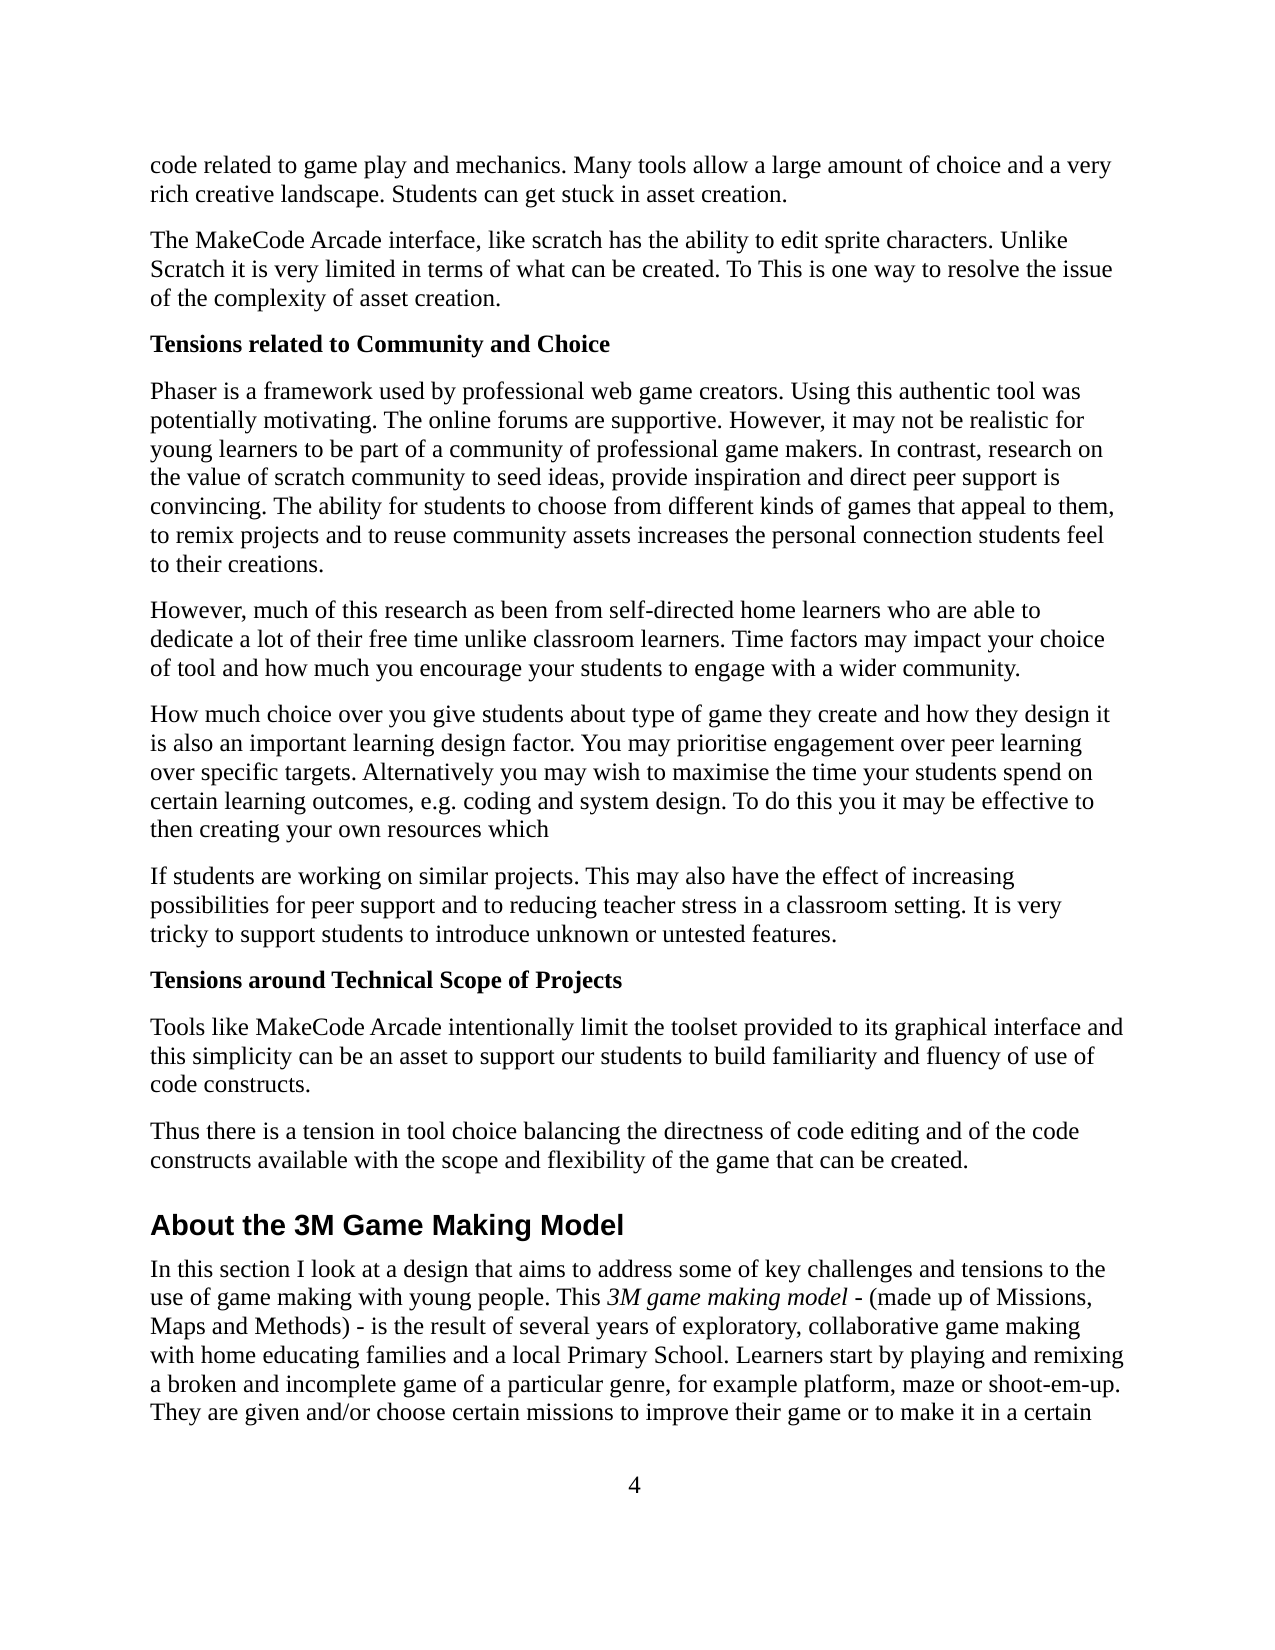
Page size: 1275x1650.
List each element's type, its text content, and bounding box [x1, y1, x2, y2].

text Tools like MakeCode Arcade intentionally limit the toolset provided to its graphical interface and this simplicity can be an asset to support our students to build familiarity and fluency of use of code constructs. [150, 1012, 1125, 1098]
text Tensions related to Community and Choice [150, 329, 1125, 358]
subtitle About the 3M Game Making Model [150, 1208, 1125, 1241]
text Thus there is a tension in tool choice balancing the directness of code editing and of the code constructs available with the scope and flexibility of the game that can be created. [150, 1116, 1125, 1174]
text If students are working on similar projects. This may also have the effect of increasing possibilities for peer support and to reducing teacher stress in a classroom setting. It is very tricky to support students to introduce unknown or untested features. [150, 861, 1125, 947]
text code related to game play and mechanics. Many tools allow a large amount of choice and a very rich creative landscape. Students can get stuck in asset creation. [150, 150, 1125, 207]
text Phaser is a framework used by professional web game creators. Using this authentic tool was potentially motivating. The online forums are supportive. However, it may not be realistic for young learners to be part of a community of professional game makers. In contrast, research on the value of scratch community to seed ideas, provide inspiration and direct peer support is convincing. The ability for students to choose from different kinds of games that appeal to them, to remix projects and to reuse community assets increases the personal connection students feel to their creations. [150, 376, 1125, 577]
text However, much of this research as been from self-directed home learners who are able to dedicate a lot of their free time unlike classroom learners. Time factors may impact your choice of tool and how much you encourage your students to engage with a wider community. [150, 595, 1125, 682]
text The MakeCode Arcade interface, like scratch has the ability to edit sprite characters. Unlike Scratch it is very limited in terms of what can be created. To This is one way to resolve the issue of the complexity of asset creation. [150, 225, 1125, 312]
text Tensions around Technical Scope of Projects [150, 965, 1125, 994]
text How much choice over you give students about type of game they create and how they design it is also an important learning design factor. You may prioritise engagement over peer learning over specific targets. Alternatively you may wish to maximise the time your students spend on certain learning outcomes, e.g. coding and system design. To do this you it may be effective to then creating your own resources which [150, 699, 1125, 843]
text In this section I look at a design that aims to address some of key challenges and tensions to the use of game making with young people. This 3M game making model - (made up of Missions, Maps and Methods) - is the result of several years of exploratory, collaborative game making with home educating families and a local Primary School. Learners start by playing and remixing a broken and incomplete game of a particular genre, for example platform, maze or shoot-em-up. They are given and/or choose certain missions to improve their game or to make it in a certain [150, 1254, 1125, 1426]
